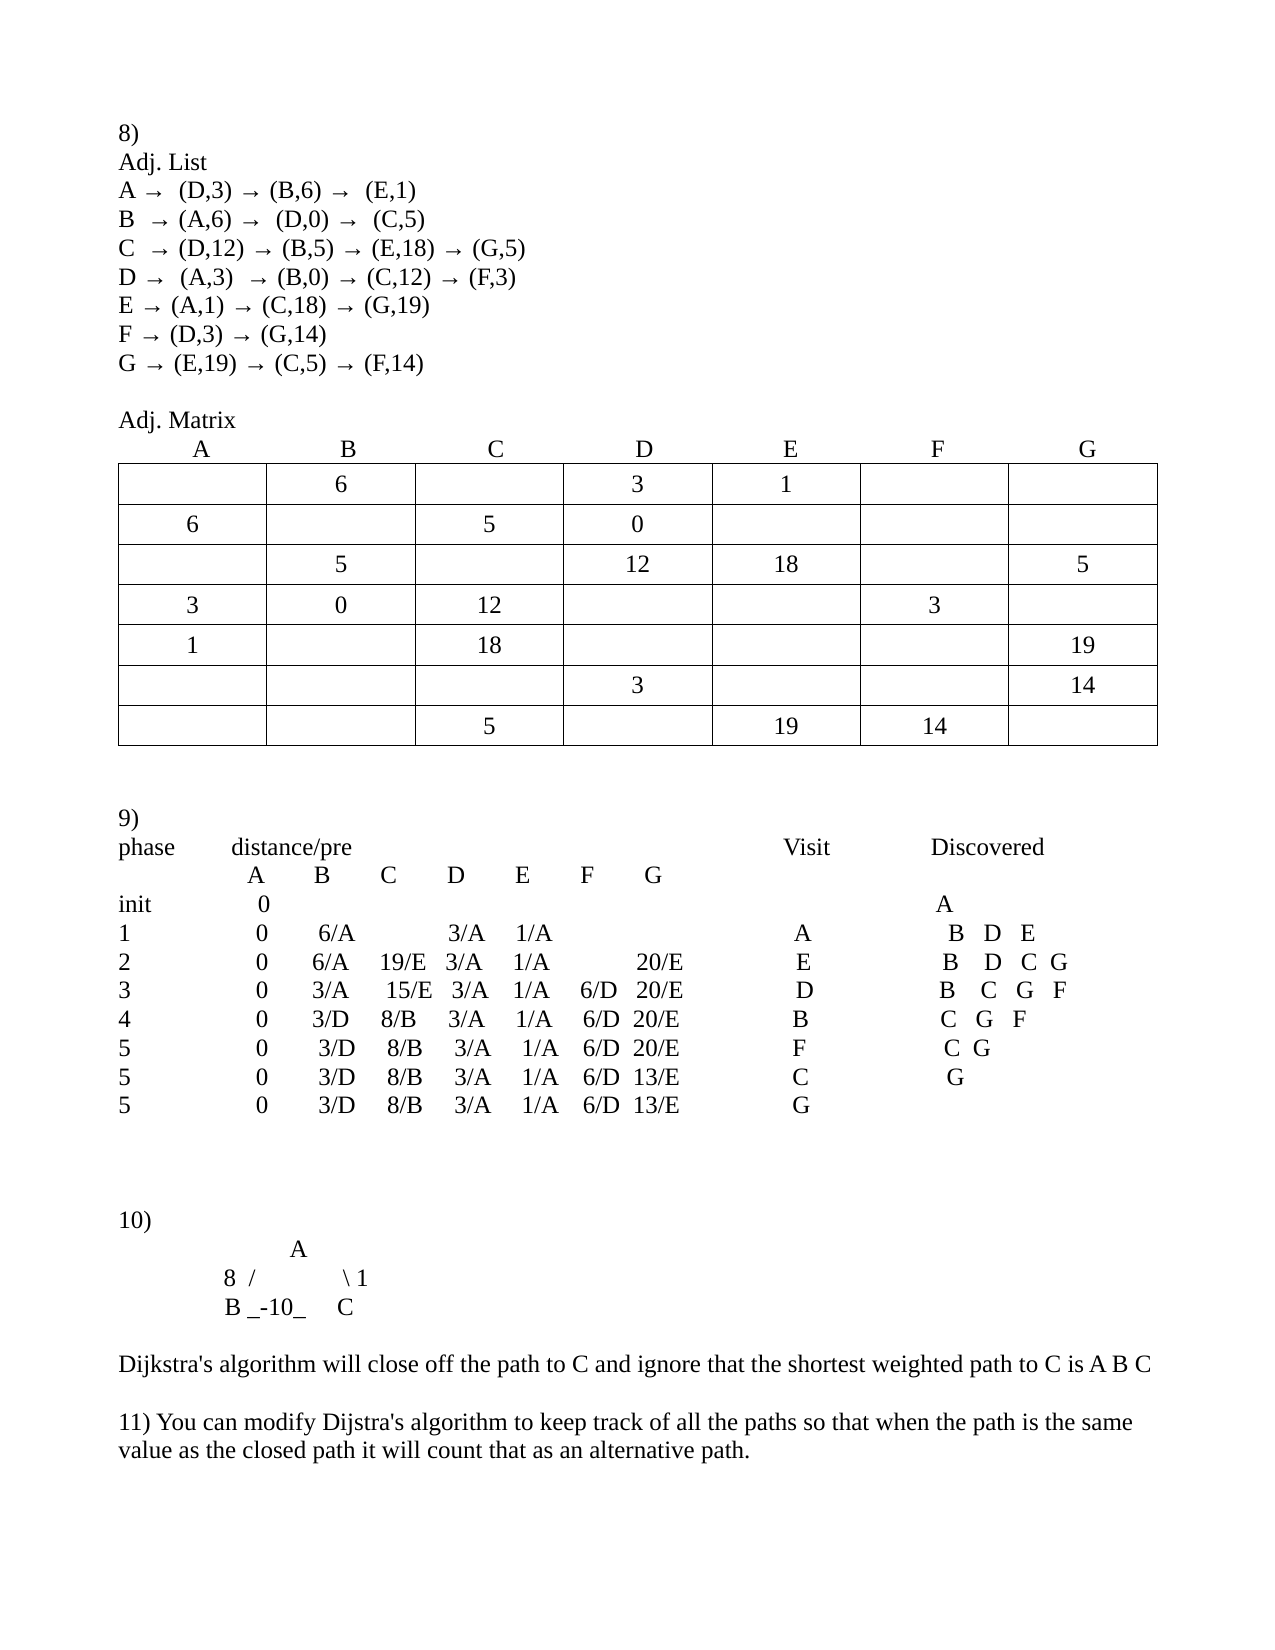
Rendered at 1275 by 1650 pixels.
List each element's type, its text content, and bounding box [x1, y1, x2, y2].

table_header [416, 464, 563, 503]
text 11) You can modify Dijstra's algorithm to keep track of all the paths so that when the path is the same value as the closed path it will count that as an alternative path. [118, 1407, 1157, 1464]
table_cell [1009, 585, 1157, 624]
table_header 6 [267, 464, 415, 503]
table_cell 18 [713, 545, 860, 584]
table_cell 3 [861, 585, 1008, 624]
text 1 0 6/A 3/A 1/A A B D E [118, 918, 1157, 947]
table_cell [713, 625, 860, 665]
table_cell [861, 505, 1008, 544]
table_cell 0 [267, 585, 415, 624]
text D → (A,3) → (B,0) → (C,12) → (F,3) [118, 262, 1157, 291]
table_cell [861, 545, 1008, 584]
table_cell [1009, 706, 1157, 745]
table_cell [267, 505, 415, 544]
table_cell 12 [416, 585, 563, 624]
table_cell [713, 666, 860, 705]
table_cell 0 [564, 505, 712, 544]
table_cell [119, 666, 266, 705]
text 3 0 3/A 15/E 3/A 1/A 6/D 20/E D B C G F [118, 975, 1157, 1004]
text 9) [118, 803, 1157, 832]
text A [118, 1234, 1157, 1263]
table_cell 12 [564, 545, 712, 584]
table_cell [416, 666, 563, 705]
text 5 0 3/D 8/B 3/A 1/A 6/D 20/E F C G [118, 1033, 1157, 1062]
table_cell 19 [713, 706, 860, 745]
table_cell [713, 585, 860, 624]
text A → (D,3) → (B,6) → (E,1) [118, 176, 1157, 204]
table_cell 3 [564, 666, 712, 705]
text 5 0 3/D 8/B 3/A 1/A 6/D 13/E C G [118, 1062, 1157, 1090]
text E → (A,1) → (C,18) → (G,19) [118, 291, 1157, 319]
text A B C D E F G [118, 434, 1157, 463]
text phase distance/pre Visit Discovered [118, 832, 1157, 860]
table_header [861, 464, 1008, 503]
text 8) [118, 118, 1157, 147]
table_cell 5 [416, 706, 563, 745]
table_cell 1 [119, 625, 266, 665]
table_cell [267, 706, 415, 745]
table_cell [416, 545, 563, 584]
table_cell 14 [1009, 666, 1157, 705]
table_cell 5 [416, 505, 563, 544]
table_cell [861, 666, 1008, 705]
table_header [119, 464, 266, 503]
text 8 / \ 1 [118, 1263, 1157, 1292]
table_cell [119, 706, 266, 745]
table_cell [564, 625, 712, 665]
table_cell [564, 585, 712, 624]
table_cell 5 [1009, 545, 1157, 584]
table_cell 6 [119, 505, 266, 544]
table_header 3 [564, 464, 712, 503]
text 2 0 6/A 19/E 3/A 1/A 20/E E B D C G [118, 947, 1157, 975]
table_cell [564, 706, 712, 745]
table_cell [119, 545, 266, 584]
table_cell 5 [267, 545, 415, 584]
text B _-10_ C [118, 1292, 1157, 1320]
text Adj. List [118, 147, 1157, 176]
text F → (D,3) → (G,14) [118, 319, 1157, 348]
table_header [1009, 464, 1157, 503]
text G → (E,19) → (C,5) → (F,14) [118, 348, 1157, 377]
text Dijkstra's algorithm will close off the path to C and ignore that the shortest weighted path to C is A B C [118, 1349, 1157, 1378]
table_cell [861, 625, 1008, 665]
text 4 0 3/D 8/B 3/A 1/A 6/D 20/E B C G F [118, 1004, 1157, 1033]
table_cell 19 [1009, 625, 1157, 665]
table_cell [267, 625, 415, 665]
text B → (A,6) → (D,0) → (C,5) [118, 204, 1157, 233]
table_cell [267, 666, 415, 705]
table_cell [1009, 505, 1157, 544]
table_cell 18 [416, 625, 563, 665]
table_cell [713, 505, 860, 544]
table_cell 14 [861, 706, 1008, 745]
text A B C D E F G [118, 860, 1157, 889]
text C → (D,12) → (B,5) → (E,18) → (G,5) [118, 233, 1157, 262]
text 10) [118, 1205, 1157, 1234]
text Adj. Matrix [118, 406, 1157, 434]
table_cell 3 [119, 585, 266, 624]
text 5 0 3/D 8/B 3/A 1/A 6/D 13/E G [118, 1090, 1157, 1119]
table_header 1 [713, 464, 860, 503]
text init 0 A [118, 889, 1157, 918]
